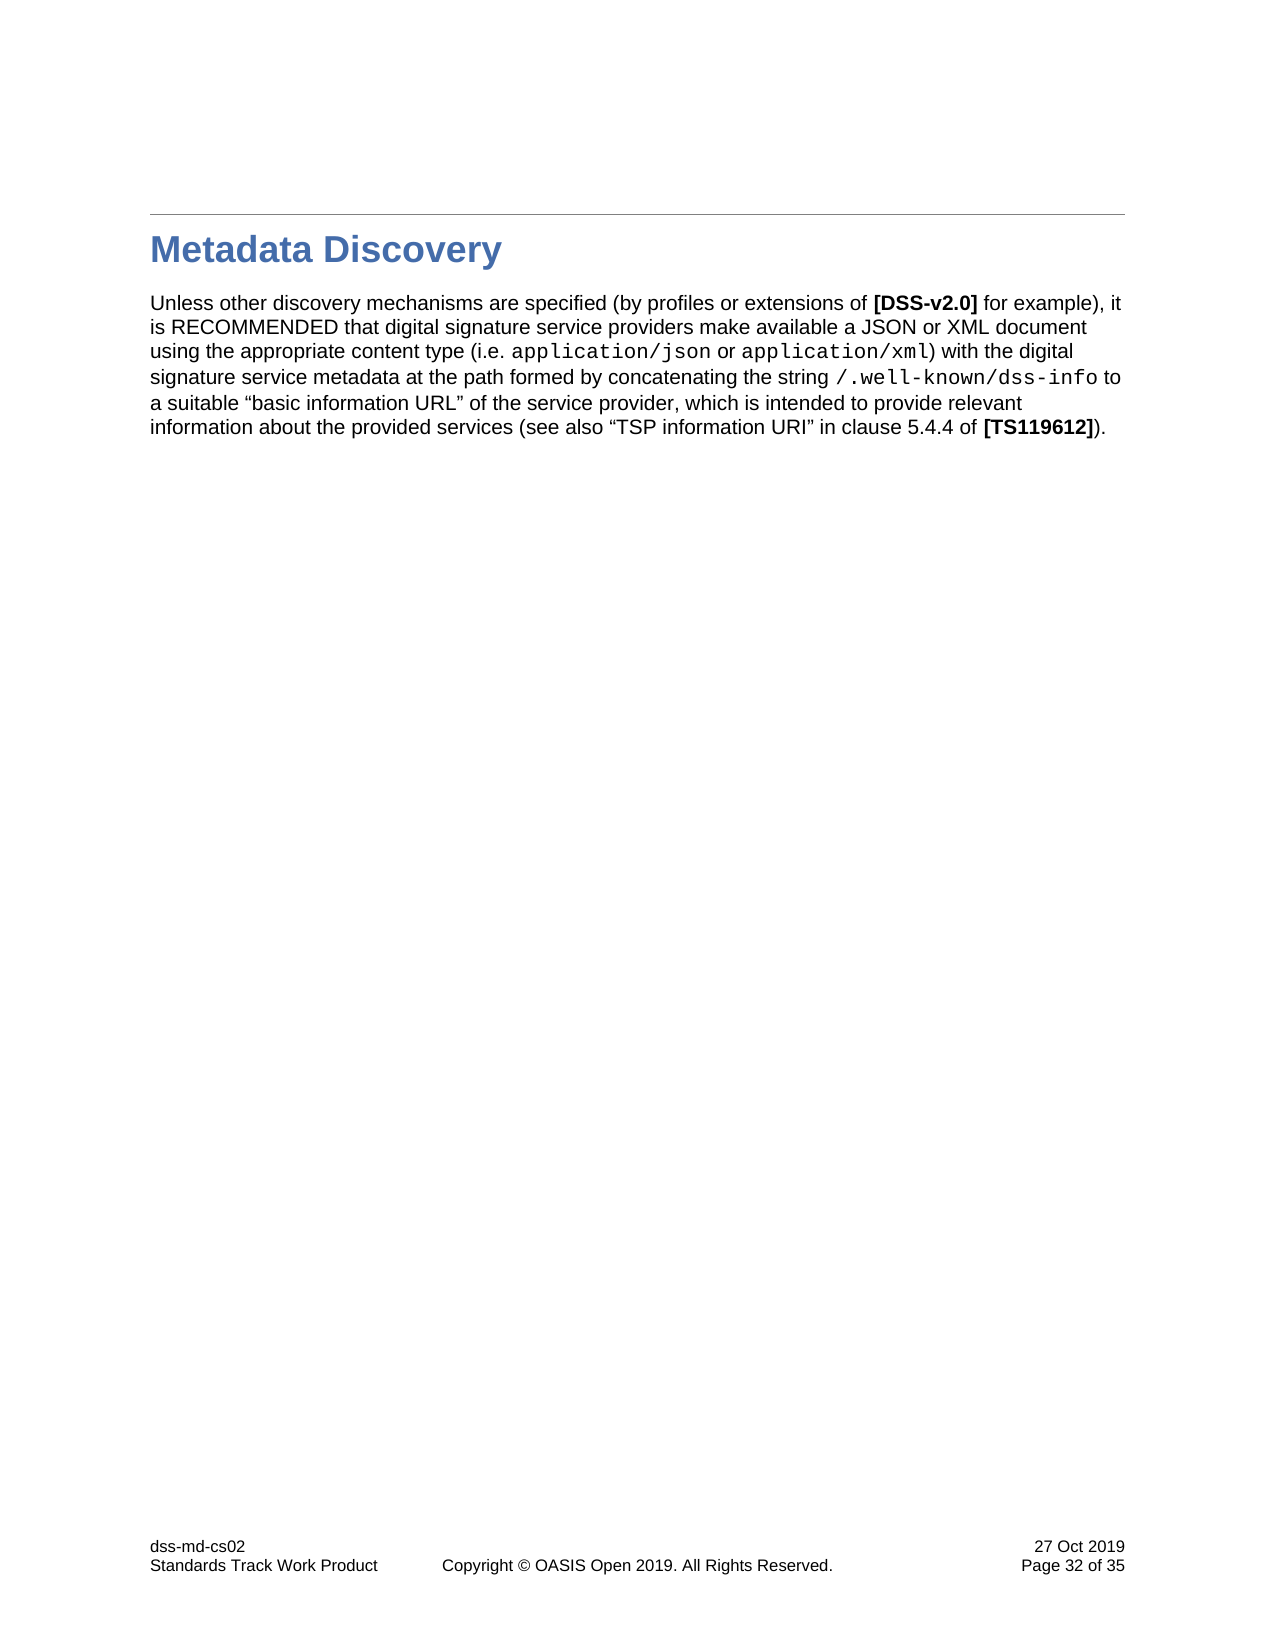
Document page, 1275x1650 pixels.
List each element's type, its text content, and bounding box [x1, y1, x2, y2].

text Unless other discovery mechanisms are specified (by profiles or extensions of [DSS-v2.0] for example), it is RECOMMENDED that digital signature service providers make available a JSON or XML document using the appropriate content type (i.e. application/json or application/xml) with the digital signature service metadata at the path formed by concatenating the string /.well-known/dss-info to a suitable “basic information URL” of the service provider, which is intended to provide relevant information about the provided services (see also “TSP information URI” in clause 5.4.4 of [TS119612]). [150, 291, 1125, 438]
subtitle Metadata Discovery [150, 215, 1125, 270]
